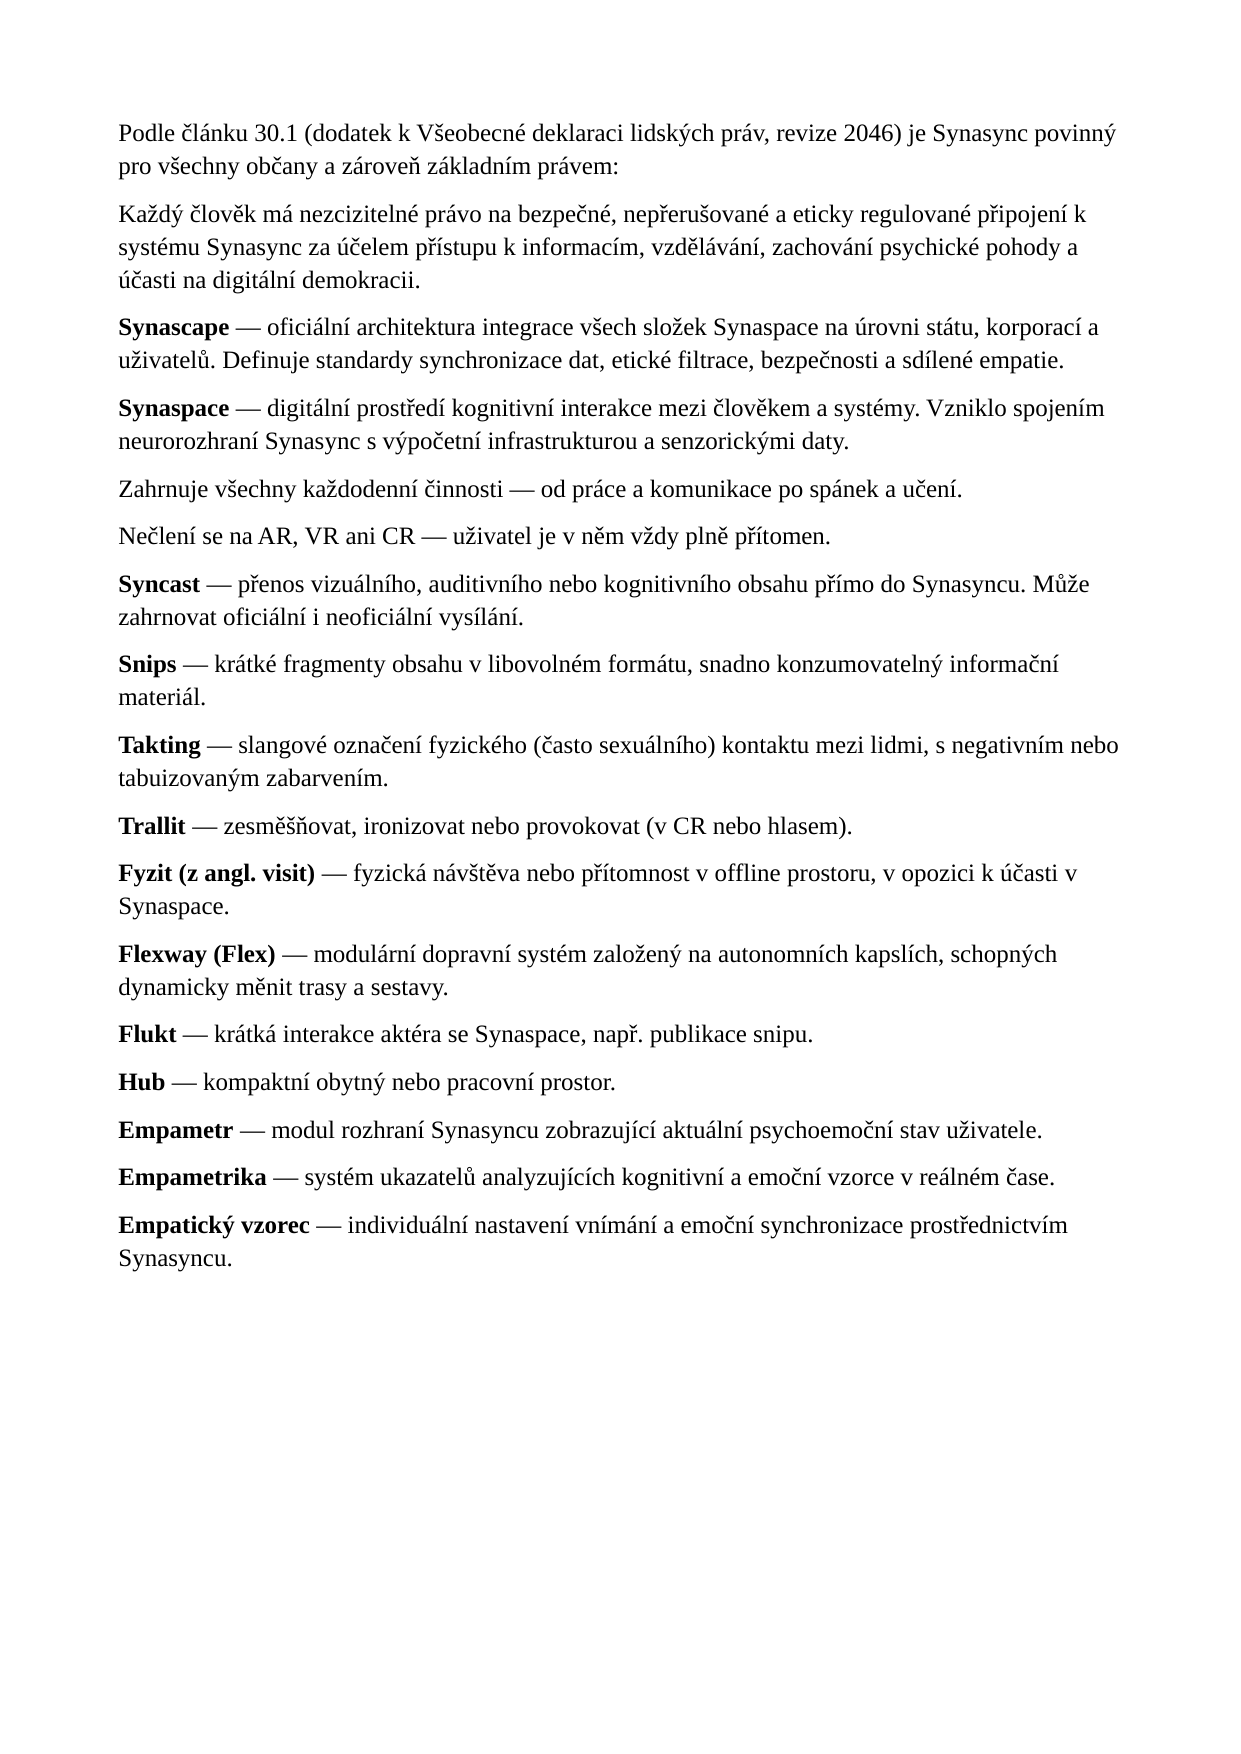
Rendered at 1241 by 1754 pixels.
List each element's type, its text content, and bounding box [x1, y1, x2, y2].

text Fyzit (z angl. visit) — fyzická návštěva nebo přítomnost v offline prostoru, v opozici k účasti v Synaspace. [118, 858, 1122, 920]
text Podle článku 30.1 (dodatek k Všeobecné deklaraci lidských práv, revize 2046) je Synasync povinný pro všechny občany a zároveň základním právem: [118, 118, 1122, 180]
text Flexway (Flex) — modulární dopravní systém založený na autonomních kapslích, schopných dynamicky měnit trasy a sestavy. [118, 939, 1122, 1001]
text Každý člověk má nezcizitelné právo na bezpečné, nepřerušované a eticky regulované připojení k systému Synasync za účelem přístupu k informacím, vzdělávání, zachování psychické pohody a účasti na digitální demokracii. [118, 199, 1122, 293]
text Takting — slangové označení fyzického (často sexuálního) kontaktu mezi lidmi, s negativním nebo tabuizovaným zabarvením. [118, 730, 1122, 792]
text Synascape — oficiální architektura integrace všech složek Synaspace na úrovni státu, korporací a uživatelů. Definuje standardy synchronizace dat, etické filtrace, bezpečnosti a sdílené empatie. [118, 312, 1122, 374]
text Trallit — zesměšňovat, ironizovat nebo provokovat (v CR nebo hlasem). [118, 811, 1122, 839]
text Empametr — modul rozhraní Synasyncu zobrazující aktuální psychoemoční stav uživatele. [118, 1115, 1122, 1143]
text Flukt — krátká interakce aktéra se Synaspace, např. publikace snipu. [118, 1019, 1122, 1048]
text Empametrika — systém ukazatelů analyzujících kognitivní a emoční vzorce v reálném čase. [118, 1162, 1122, 1191]
text Nečlení se na AR, VR ani CR — uživatel je v něm vždy plně přítomen. [118, 521, 1122, 550]
text Empatický vzorec — individuální nastavení vnímání a emoční synchronizace prostřednictvím Synasyncu. [118, 1210, 1122, 1272]
text Synaspace — digitální prostředí kognitivní interakce mezi člověkem a systémy. Vzniklo spojením neurorozhraní Synasync s výpočetní infrastrukturou a senzorickými daty. [118, 393, 1122, 455]
text Snips — krátké fragmenty obsahu v libovolném formátu, snadno konzumovatelný informační materiál. [118, 649, 1122, 711]
text Syncast — přenos vizuálního, auditivního nebo kognitivního obsahu přímo do Synasyncu. Může zahrnovat oficiální i neoficiální vysílání. [118, 569, 1122, 631]
text Zahrnuje všechny každodenní činnosti — od práce a komunikace po spánek a učení. [118, 474, 1122, 502]
text Hub — kompaktní obytný nebo pracovní prostor. [118, 1067, 1122, 1096]
